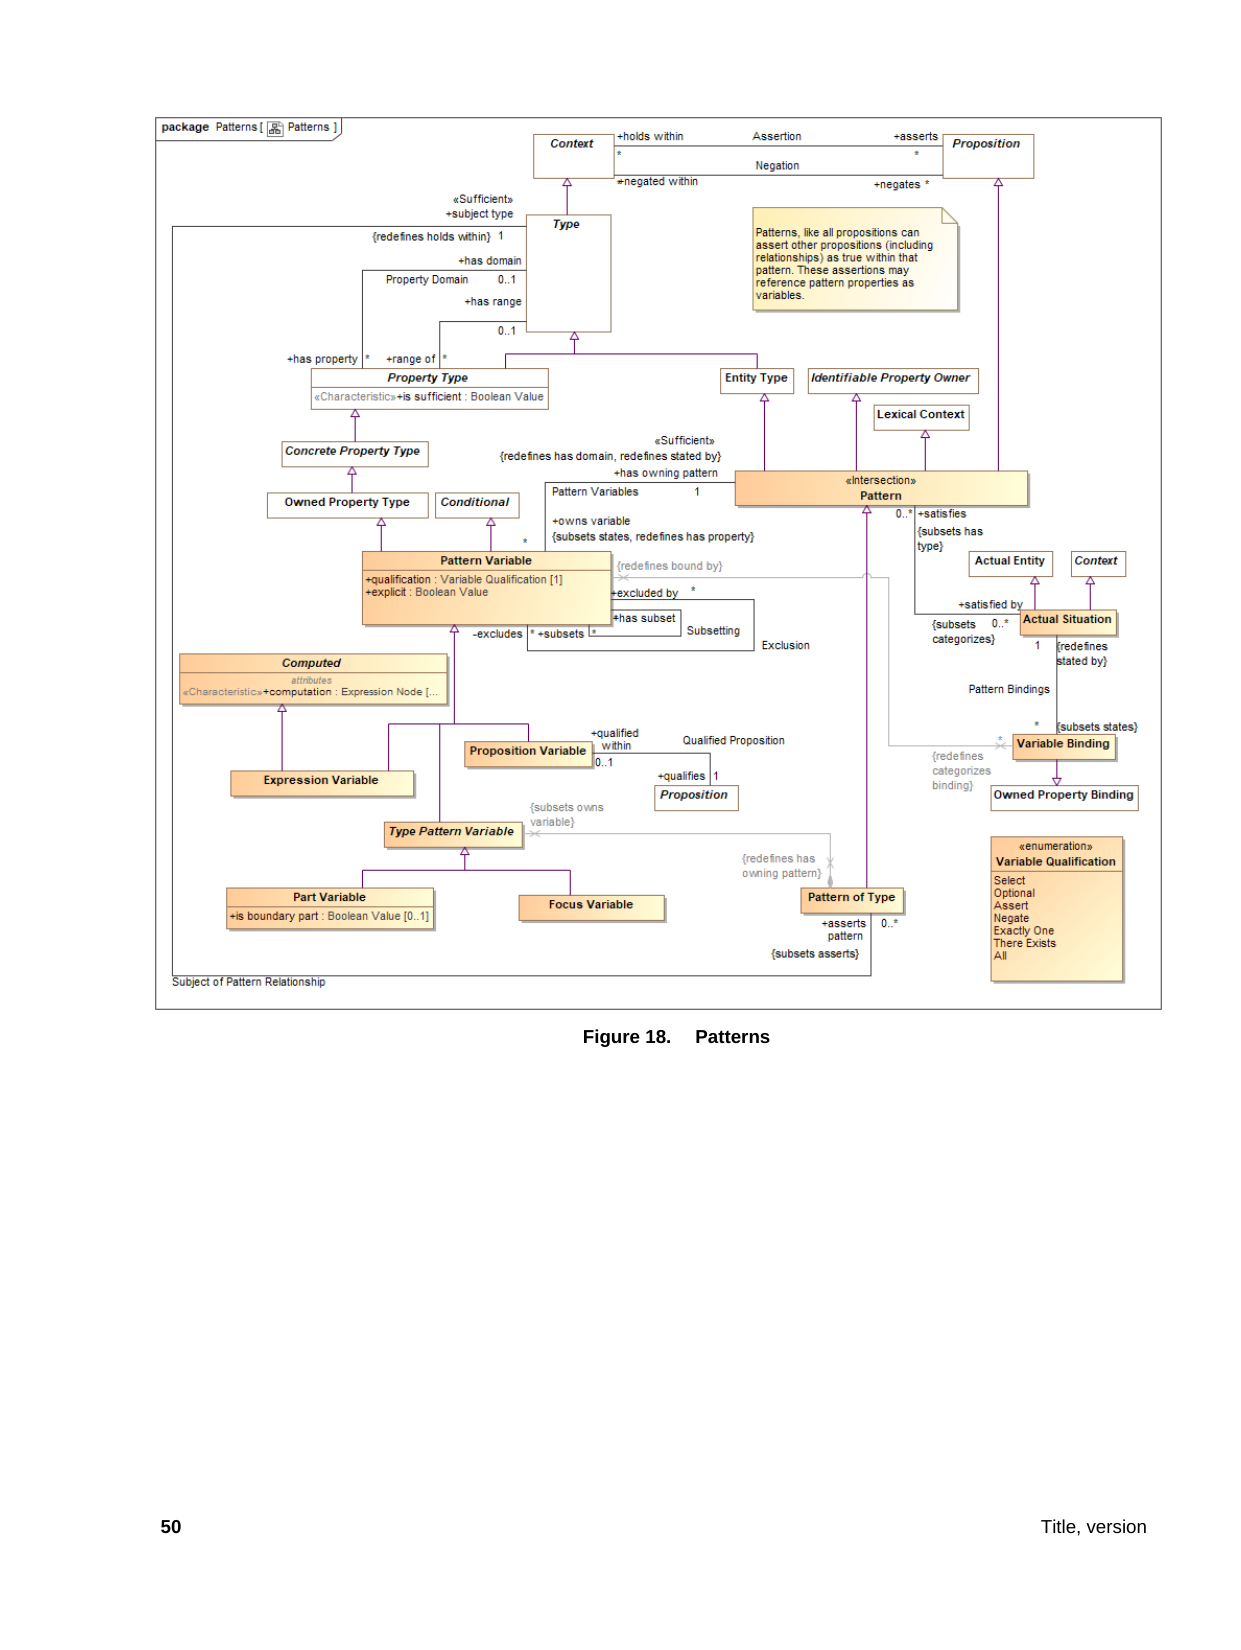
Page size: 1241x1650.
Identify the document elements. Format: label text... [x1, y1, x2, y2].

list Patterns [187, 1026, 1165, 1048]
picture [150, 112, 1166, 1014]
